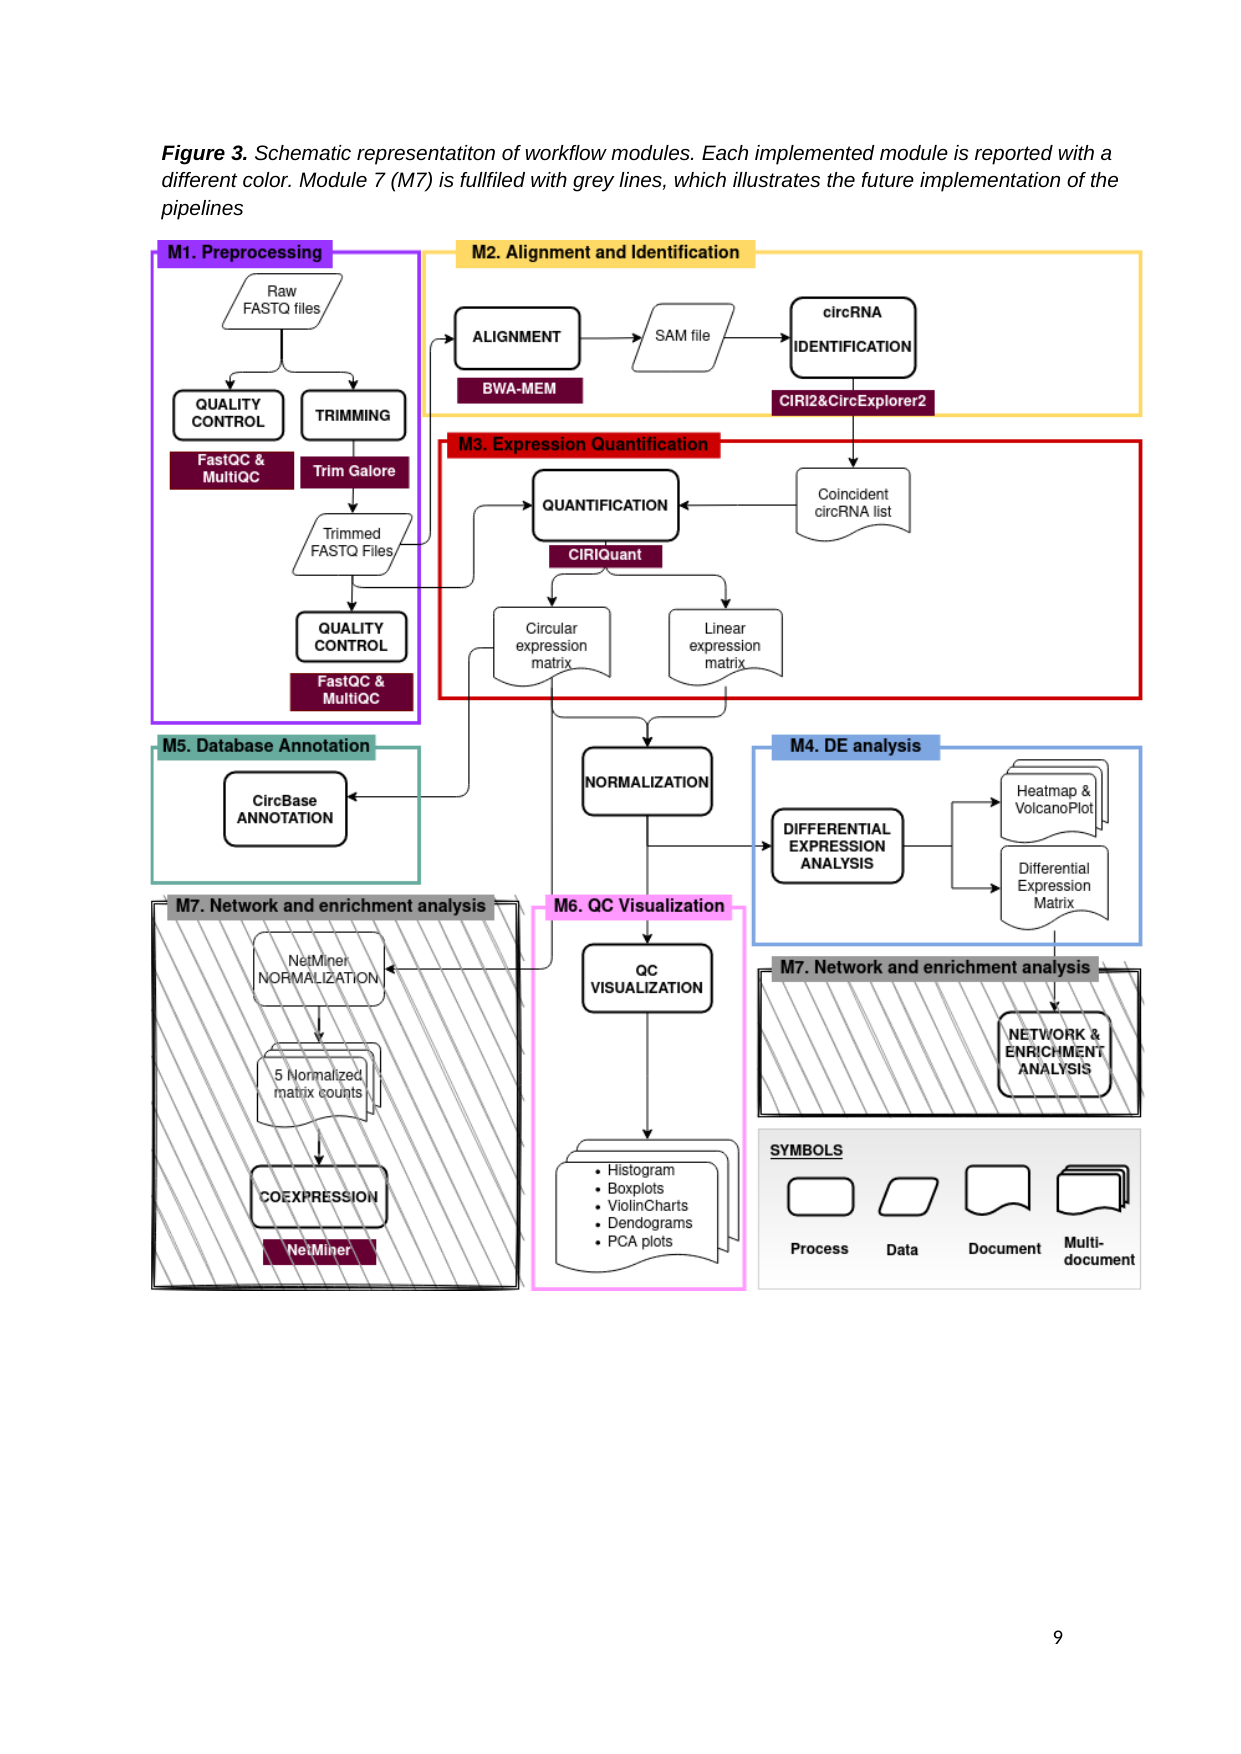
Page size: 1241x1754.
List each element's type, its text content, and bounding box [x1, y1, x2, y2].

text Figure 3. Schematic representatiton of workflow modules. Each implemented module is reported with a different color. Module 7 (M7) is fullfiled with grey lines, which illustrates the future implementation of the pipelines [161, 141, 1129, 219]
picture [150, 240, 1145, 1291]
